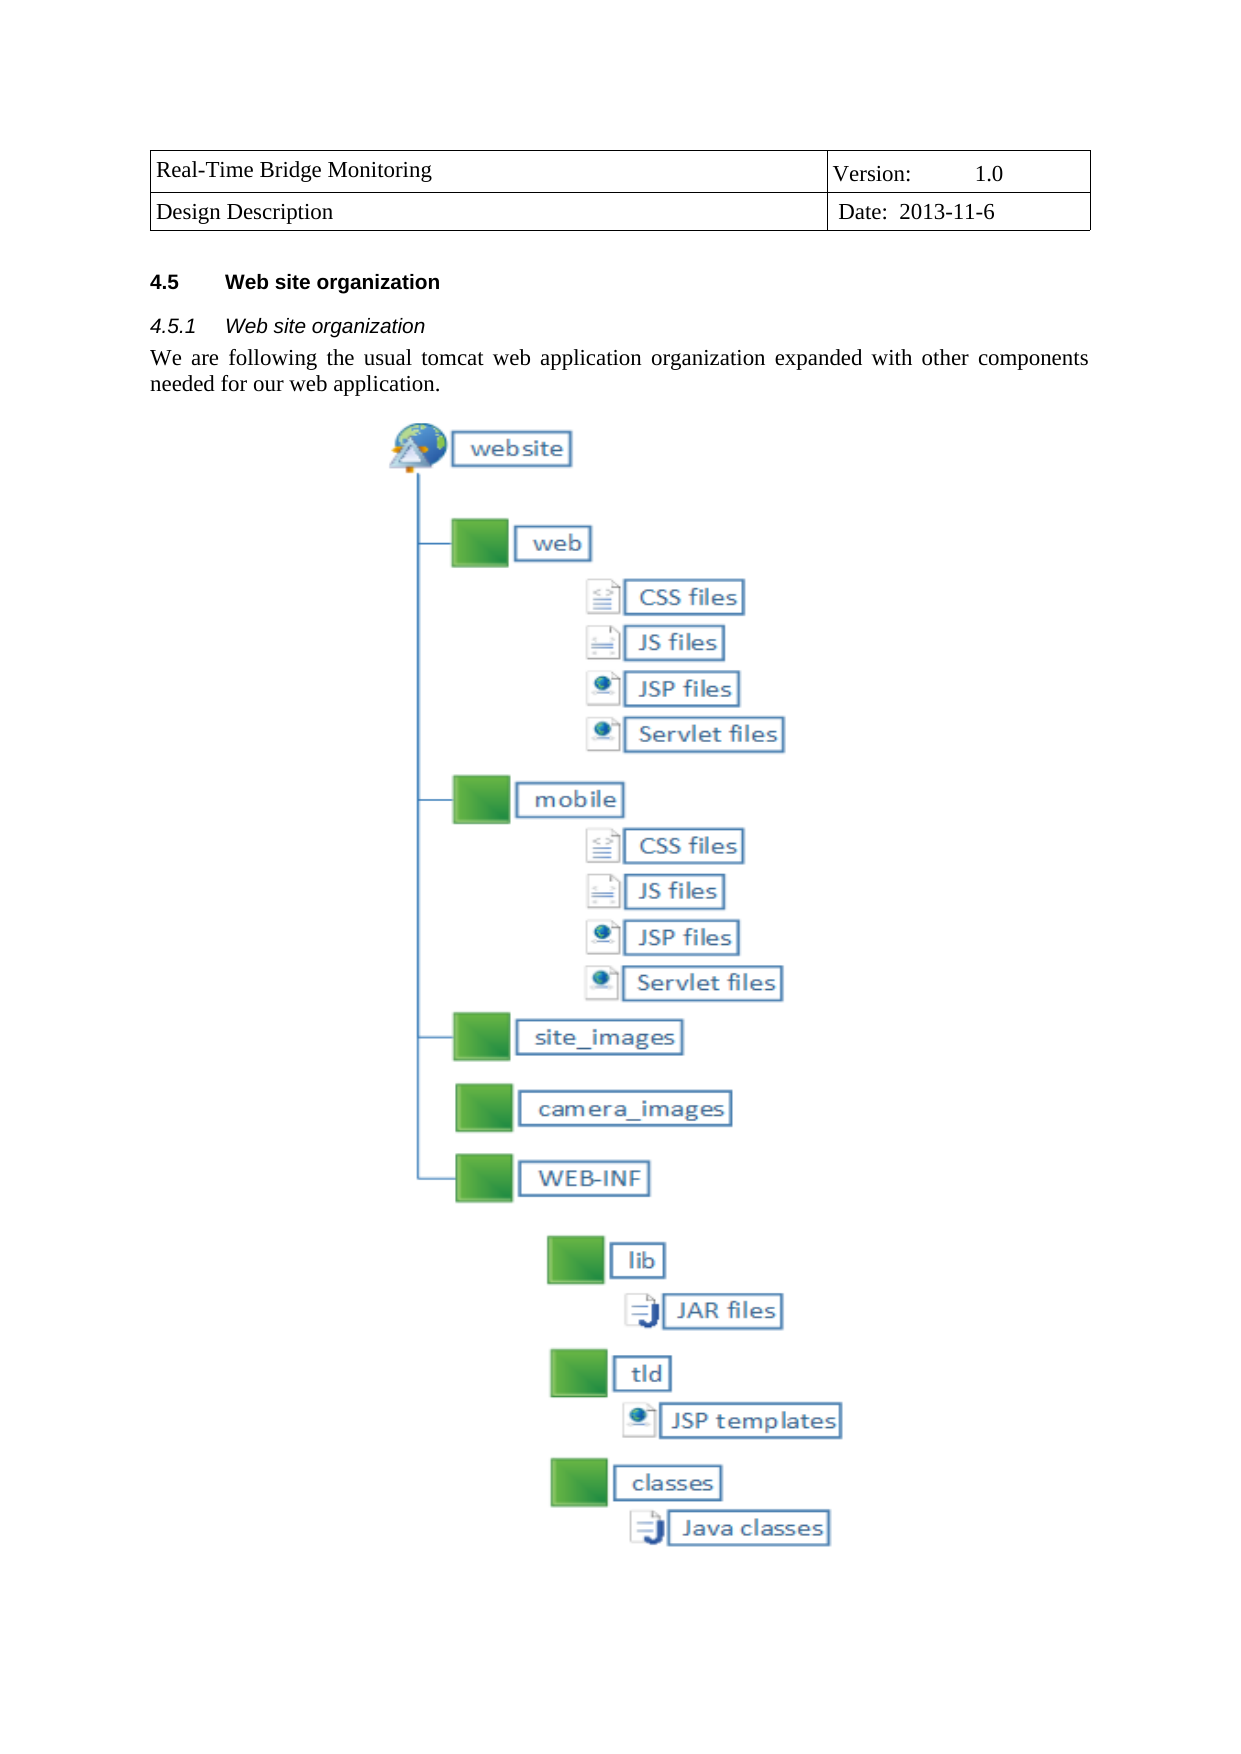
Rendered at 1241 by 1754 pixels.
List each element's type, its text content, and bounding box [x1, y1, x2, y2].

text We are following the usual tomcat web application organization expanded with other components needed for our web application. [150, 344, 1090, 397]
picture [388, 422, 852, 1556]
subtitle Web site organization [150, 269, 1090, 294]
subtitle Web site organization [150, 313, 1090, 338]
